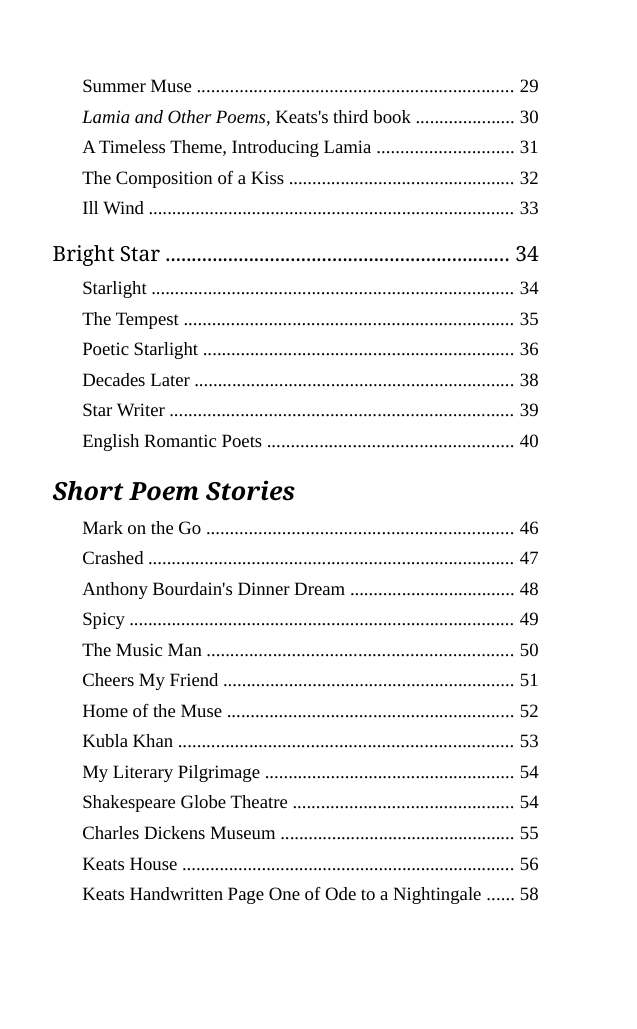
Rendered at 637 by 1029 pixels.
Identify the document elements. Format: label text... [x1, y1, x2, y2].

text English Romantic Poets 40 [82, 429, 538, 451]
text Lamia and Other Poems, Keats's third book 30 [82, 106, 538, 127]
text Spicy 49 [82, 608, 538, 630]
text Keats Handwritten Page One of Ode to a Nightingale 58 [82, 883, 538, 904]
text Bright Star 34 [52, 239, 538, 268]
text Keats House 56 [82, 852, 538, 874]
text Decades Later 38 [82, 368, 538, 390]
text Shakespeare Globe Theatre 54 [82, 791, 538, 813]
text Crashed 47 [82, 547, 538, 569]
text Home of the Muse 52 [82, 700, 538, 721]
text Mark on the Go 46 [82, 517, 538, 538]
text Poetic Starlight 36 [82, 338, 538, 359]
text The Tempest 35 [82, 307, 538, 329]
text Cheers My Friend 51 [82, 669, 538, 691]
text The Composition of a Kiss 32 [82, 167, 538, 188]
text Starlight 34 [82, 277, 538, 298]
text Charles Dickens Museum 55 [82, 822, 538, 843]
text Summer Muse 29 [82, 75, 538, 97]
text My Literary Pilgrimage 54 [82, 761, 538, 782]
text Anthony Bourdain's Dinner Dream 48 [82, 578, 538, 599]
text The Music Man 50 [82, 639, 538, 660]
subtitle Short Poem Stories [52, 474, 538, 508]
text Kubla Khan 53 [82, 730, 538, 752]
text Ill Wind 33 [82, 197, 538, 219]
text Star Writer 39 [82, 399, 538, 421]
text A Timeless Theme, Introducing Lamia 31 [82, 136, 538, 158]
